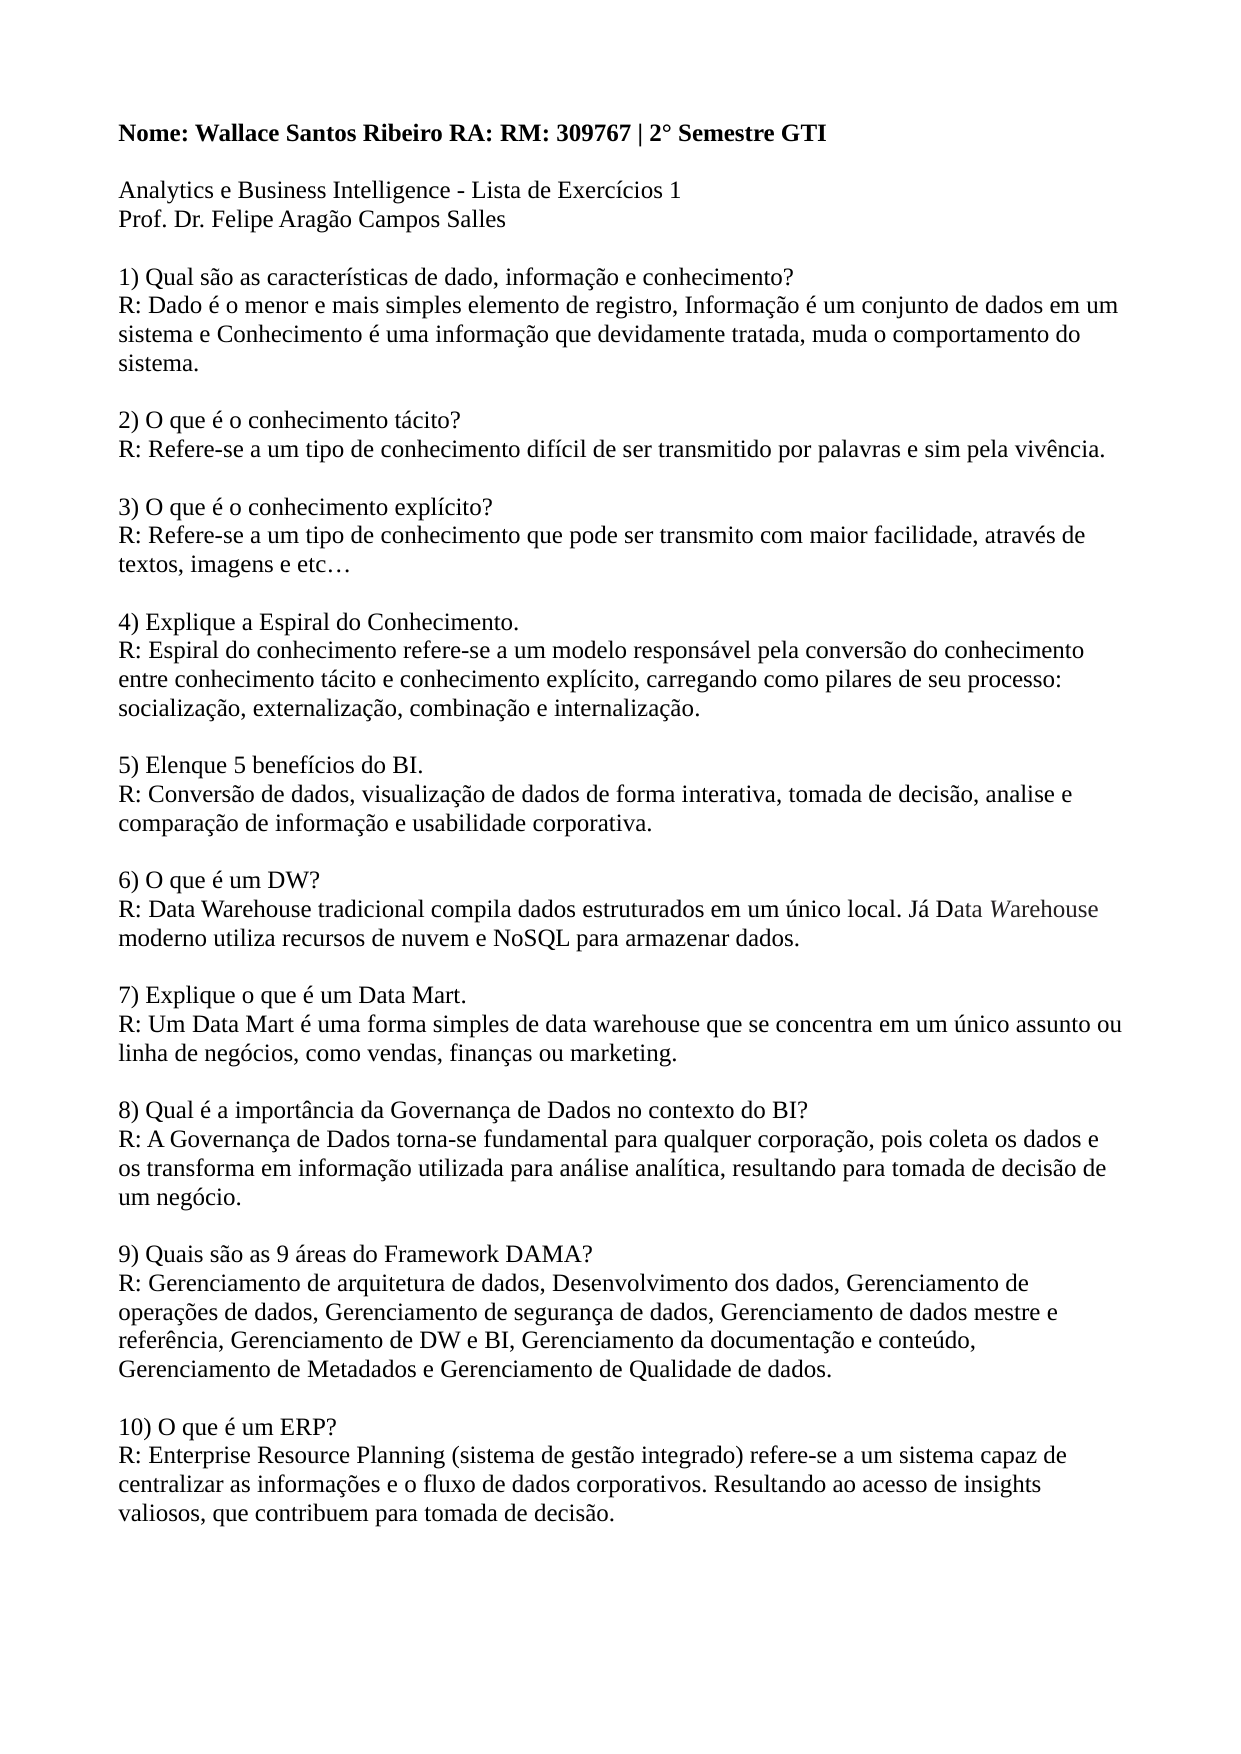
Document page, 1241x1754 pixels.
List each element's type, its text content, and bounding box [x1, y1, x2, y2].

text Nome: Wallace Santos Ribeiro RA: RM: 309767 | 2° Semestre GTI [118, 118, 1122, 147]
text 10) O que é um ERP? [118, 1383, 1122, 1441]
text 7) Explique o que é um Data Mart. [118, 981, 1122, 1009]
text 9) Quais são as 9 áreas do Framework DAMA? [118, 1239, 1122, 1268]
text 2) O que é o conhecimento tácito? [118, 406, 1122, 434]
text 6) O que é um DW? [118, 837, 1122, 894]
text R: Refere-se a um tipo de conhecimento que pode ser transmito com maior facilidade, através de textos, imagens e etc… [118, 521, 1122, 578]
text 5) Elenque 5 benefícios do BI. [118, 722, 1122, 779]
text R: A Governança de Dados torna-se fundamental para qualquer corporação, pois coleta os dados e os transforma em informação utilizada para análise analítica, resultando para tomada de decisão de um negócio. [118, 1124, 1122, 1211]
text 1) Qual são as características de dado, informação e conhecimento? [118, 233, 1122, 291]
text R: Enterprise Resource Planning (sistema de gestão integrado) refere-se a um sistema capaz de centralizar as informações e o fluxo de dados corporativos. Resultando ao acesso de insights valiosos, que contribuem para tomada de decisão. [118, 1441, 1122, 1527]
text R: Um Data Mart é uma forma simples de data warehouse que se concentra em um único assunto ou linha de negócios, como vendas, finanças ou marketing. [118, 1009, 1122, 1067]
text R: Espiral do conhecimento refere-se a um modelo responsável pela conversão do conhecimento entre conhecimento tácito e conhecimento explícito, carregando como pilares de seu processo: socialização, externalização, combinação e internalização. [118, 636, 1122, 722]
text Analytics e Business Intelligence - Lista de Exercícios 1 Prof. Dr. Felipe Aragão Campos Salles [118, 176, 1122, 233]
text 8) Qual é a importância da Governança de Dados no contexto do BI? [118, 1096, 1122, 1124]
text 4) Explique a Espiral do Conhecimento. [118, 607, 1122, 636]
text R: Dado é o menor e mais simples elemento de registro, Informação é um conjunto de dados em um sistema e Conhecimento é uma informação que devidamente tratada, muda o comportamento do sistema. [118, 291, 1122, 377]
text R: Conversão de dados, visualização de dados de forma interativa, tomada de decisão, analise e comparação de informação e usabilidade corporativa. [118, 779, 1122, 837]
text R: Data Warehouse tradicional compila dados estruturados em um único local. Já Data Warehouse moderno utiliza recursos de nuvem e NoSQL para armazenar dados. [118, 894, 1122, 952]
text R: Gerenciamento de arquitetura de dados, Desenvolvimento dos dados, Gerenciamento de operações de dados, Gerenciamento de segurança de dados, Gerenciamento de dados mestre e referência, Gerenciamento de DW e BI, Gerenciamento da documentação e conteúdo, Gerenciamento de Metadados e Gerenciamento de Qualidade de dados. [118, 1268, 1122, 1383]
text 3) O que é o conhecimento explícito? [118, 492, 1122, 521]
text R: Refere-se a um tipo de conhecimento difícil de ser transmitido por palavras e sim pela vivência. [118, 434, 1122, 463]
